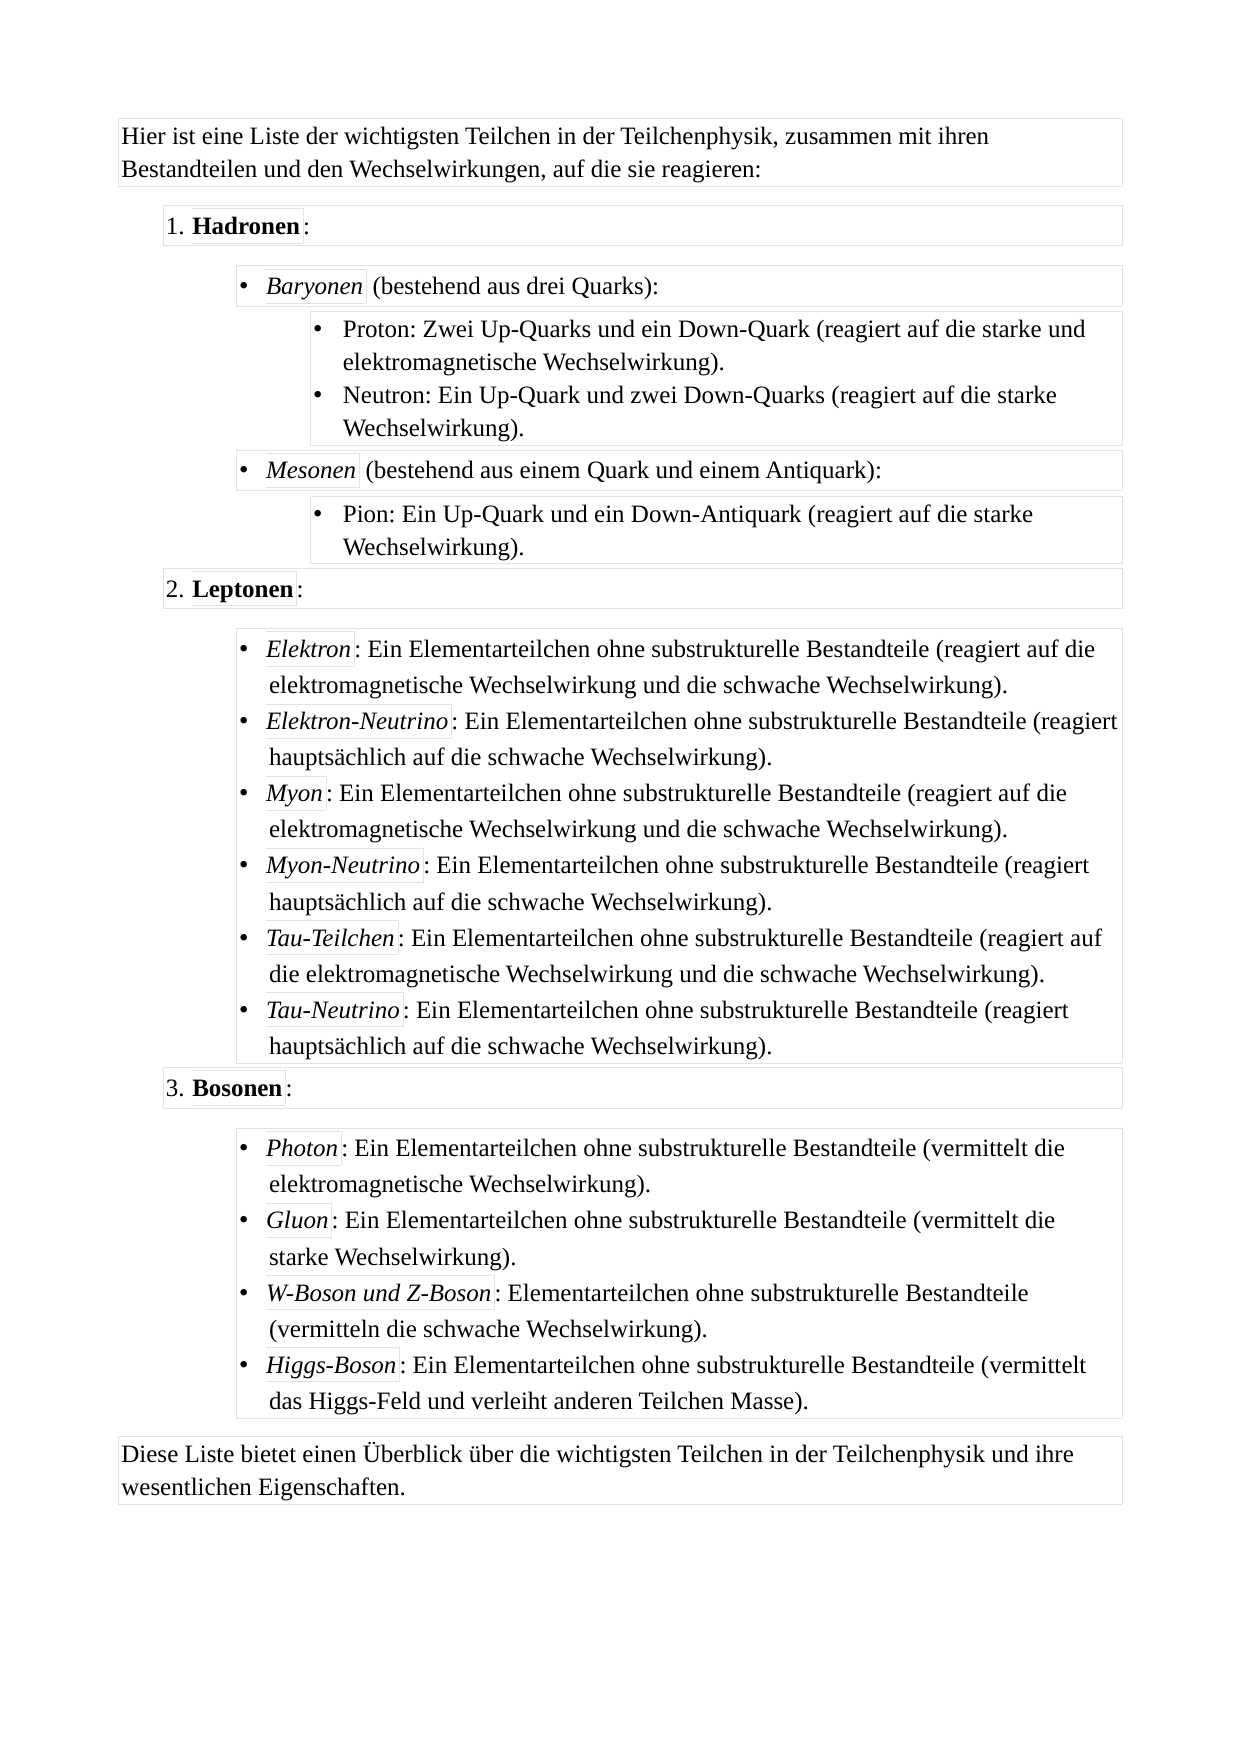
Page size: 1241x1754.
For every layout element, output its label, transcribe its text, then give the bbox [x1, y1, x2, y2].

list Myon: Ein Elementarteilchen ohne substrukturelle Bestandteile (reagiert auf die elektromagnetische Wechselwirkung und die schwache Wechselwirkung). [237, 772, 1122, 843]
text Diese Liste bietet einen Überblick über die wichtigsten Teilchen in der Teilchenphysik und ihre wesentlichen Eigenschaften. [119, 1437, 1122, 1504]
text Hier ist eine Liste der wichtigsten Teilchen in der Teilchenphysik, zusammen mit ihren Bestandteilen und den Wechselwirkungen, auf die sie reagieren: [119, 119, 1122, 186]
list Elektron-Neutrino: Ein Elementarteilchen ohne substrukturelle Bestandteile (reagiert hauptsächlich auf die schwache Wechselwirkung). [237, 700, 1122, 771]
list Gluon: Ein Elementarteilchen ohne substrukturelle Bestandteile (vermittelt die starke Wechselwirkung). [237, 1199, 1122, 1270]
list Photon: Ein Elementarteilchen ohne substrukturelle Bestandteile (vermittelt die elektromagnetische Wechselwirkung). [237, 1129, 1122, 1198]
list Myon-Neutrino: Ein Elementarteilchen ohne substrukturelle Bestandteile (reagiert hauptsächlich auf die schwache Wechselwirkung). [237, 844, 1122, 915]
list Leptonen: [164, 569, 1122, 608]
list W-Boson und Z-Boson: Elementarteilchen ohne substrukturelle Bestandteile (vermitteln die schwache Wechselwirkung). [237, 1272, 1122, 1342]
list Hadronen: [164, 206, 1122, 245]
list Higgs-Boson: Ein Elementarteilchen ohne substrukturelle Bestandteile (vermittelt das Higgs-Feld und verleiht anderen Teilchen Masse). [237, 1344, 1122, 1418]
list Pion: Ein Up-Quark und ein Down-Antiquark (reagiert auf die starke Wechselwirkung). [311, 497, 1122, 563]
list Elektron: Ein Elementarteilchen ohne substrukturelle Bestandteile (reagiert auf die elektromagnetische Wechselwirkung und die schwache Wechselwirkung). [237, 629, 1122, 699]
list Proton: Zwei Up-Quarks und ein Down-Quark (reagiert auf die starke und elektromagnetische Wechselwirkung). [311, 312, 1122, 376]
list Mesonen (bestehend aus einem Quark und einem Antiquark): [237, 451, 1122, 490]
list Tau-Neutrino: Ein Elementarteilchen ohne substrukturelle Bestandteile (reagiert hauptsächlich auf die schwache Wechselwirkung). [237, 989, 1122, 1063]
list Tau-Teilchen: Ein Elementarteilchen ohne substrukturelle Bestandteile (reagiert auf die elektromagnetische Wechselwirkung und die schwache Wechselwirkung). [237, 917, 1122, 987]
list Baryonen (bestehend aus drei Quarks): [237, 266, 1122, 306]
list Bosonen: [164, 1068, 1122, 1108]
list Neutron: Ein Up-Quark und zwei Down-Quarks (reagiert auf die starke Wechselwirkung). [311, 377, 1122, 445]
